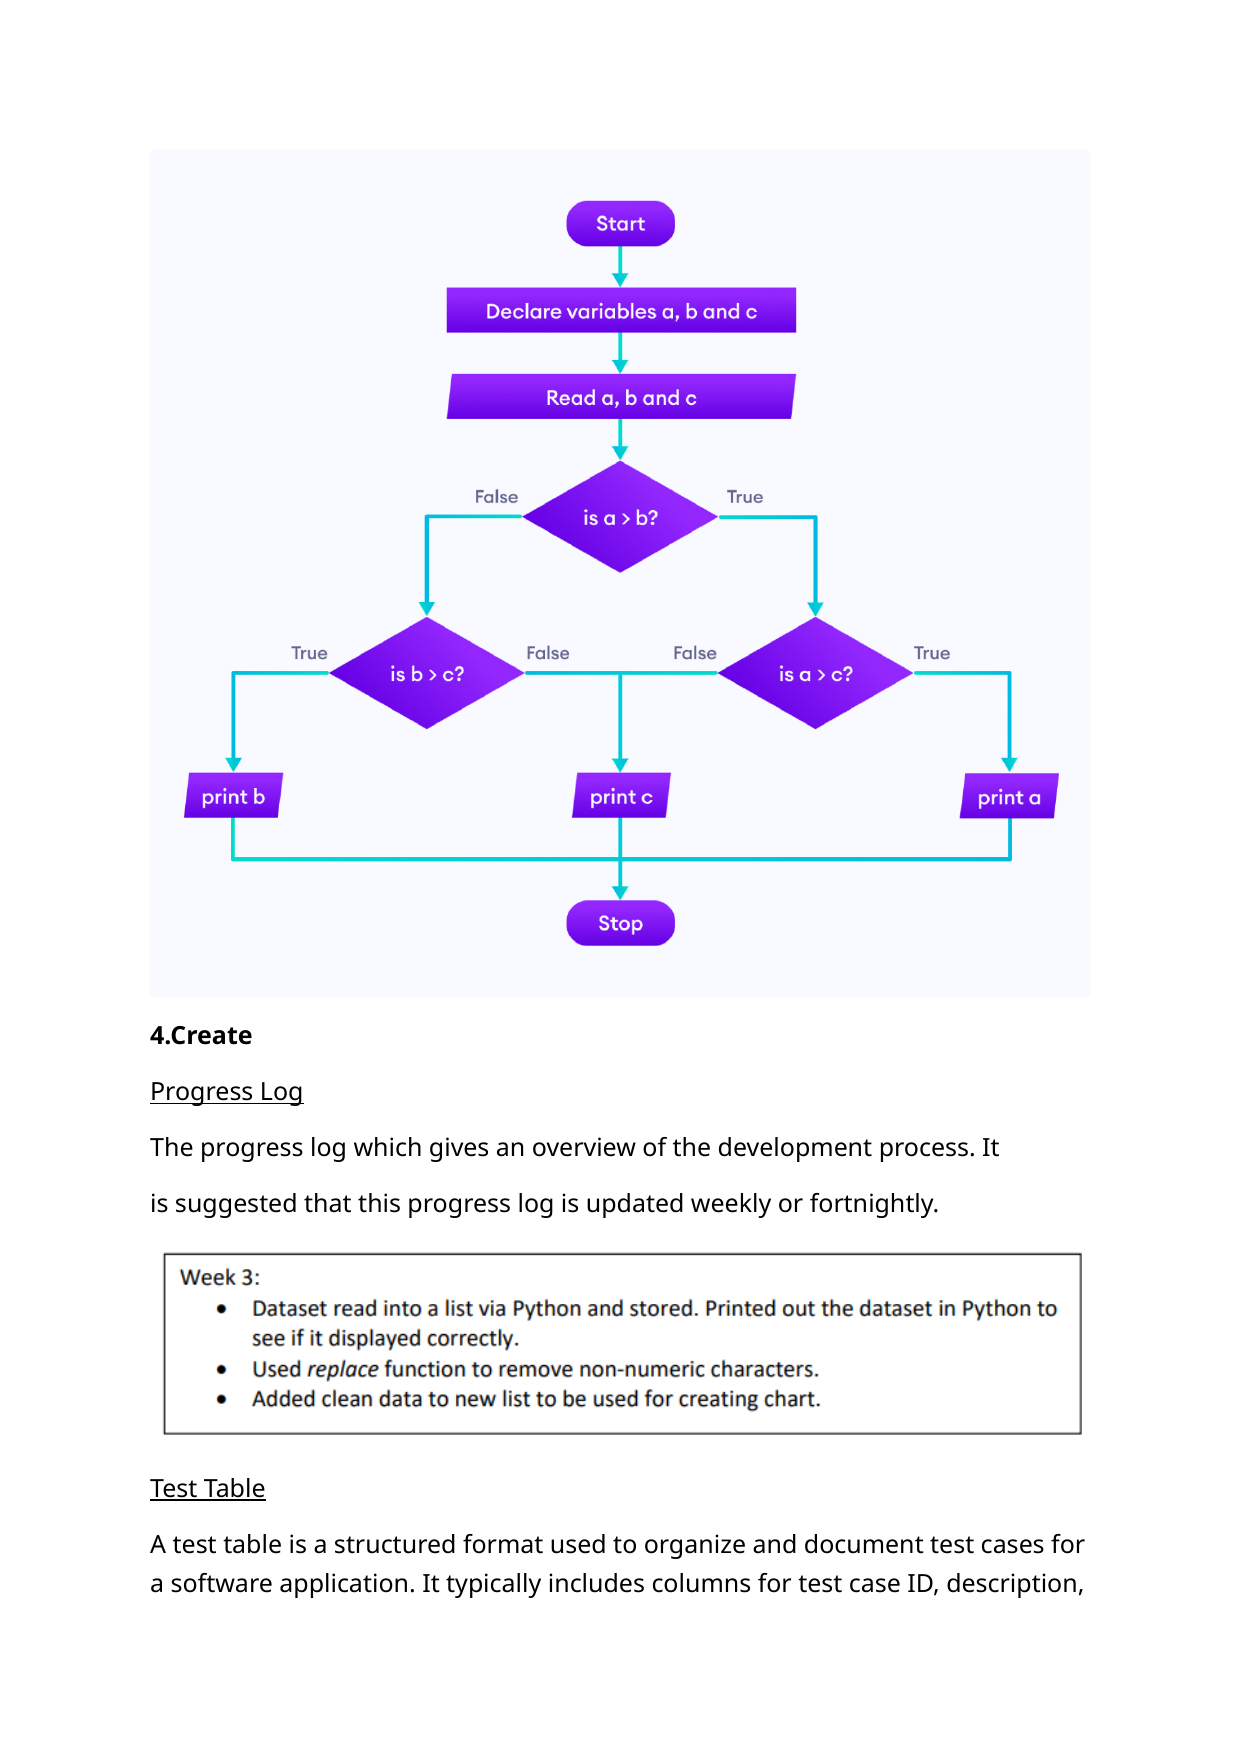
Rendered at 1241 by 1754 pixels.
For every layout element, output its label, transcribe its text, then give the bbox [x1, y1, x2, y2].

text is suggested that this progress log is updated weekly or fortnightly. [150, 1185, 1090, 1219]
text Test Table [150, 1471, 1090, 1504]
text A test table is a structured format used to organize and document test cases for a software application. It typically includes columns for test case ID, description, [150, 1526, 1090, 1599]
text 4.Create [150, 1018, 1090, 1052]
text Progress Log [150, 1074, 1090, 1108]
text The progress log which gives an overview of the development process. It [150, 1129, 1090, 1164]
